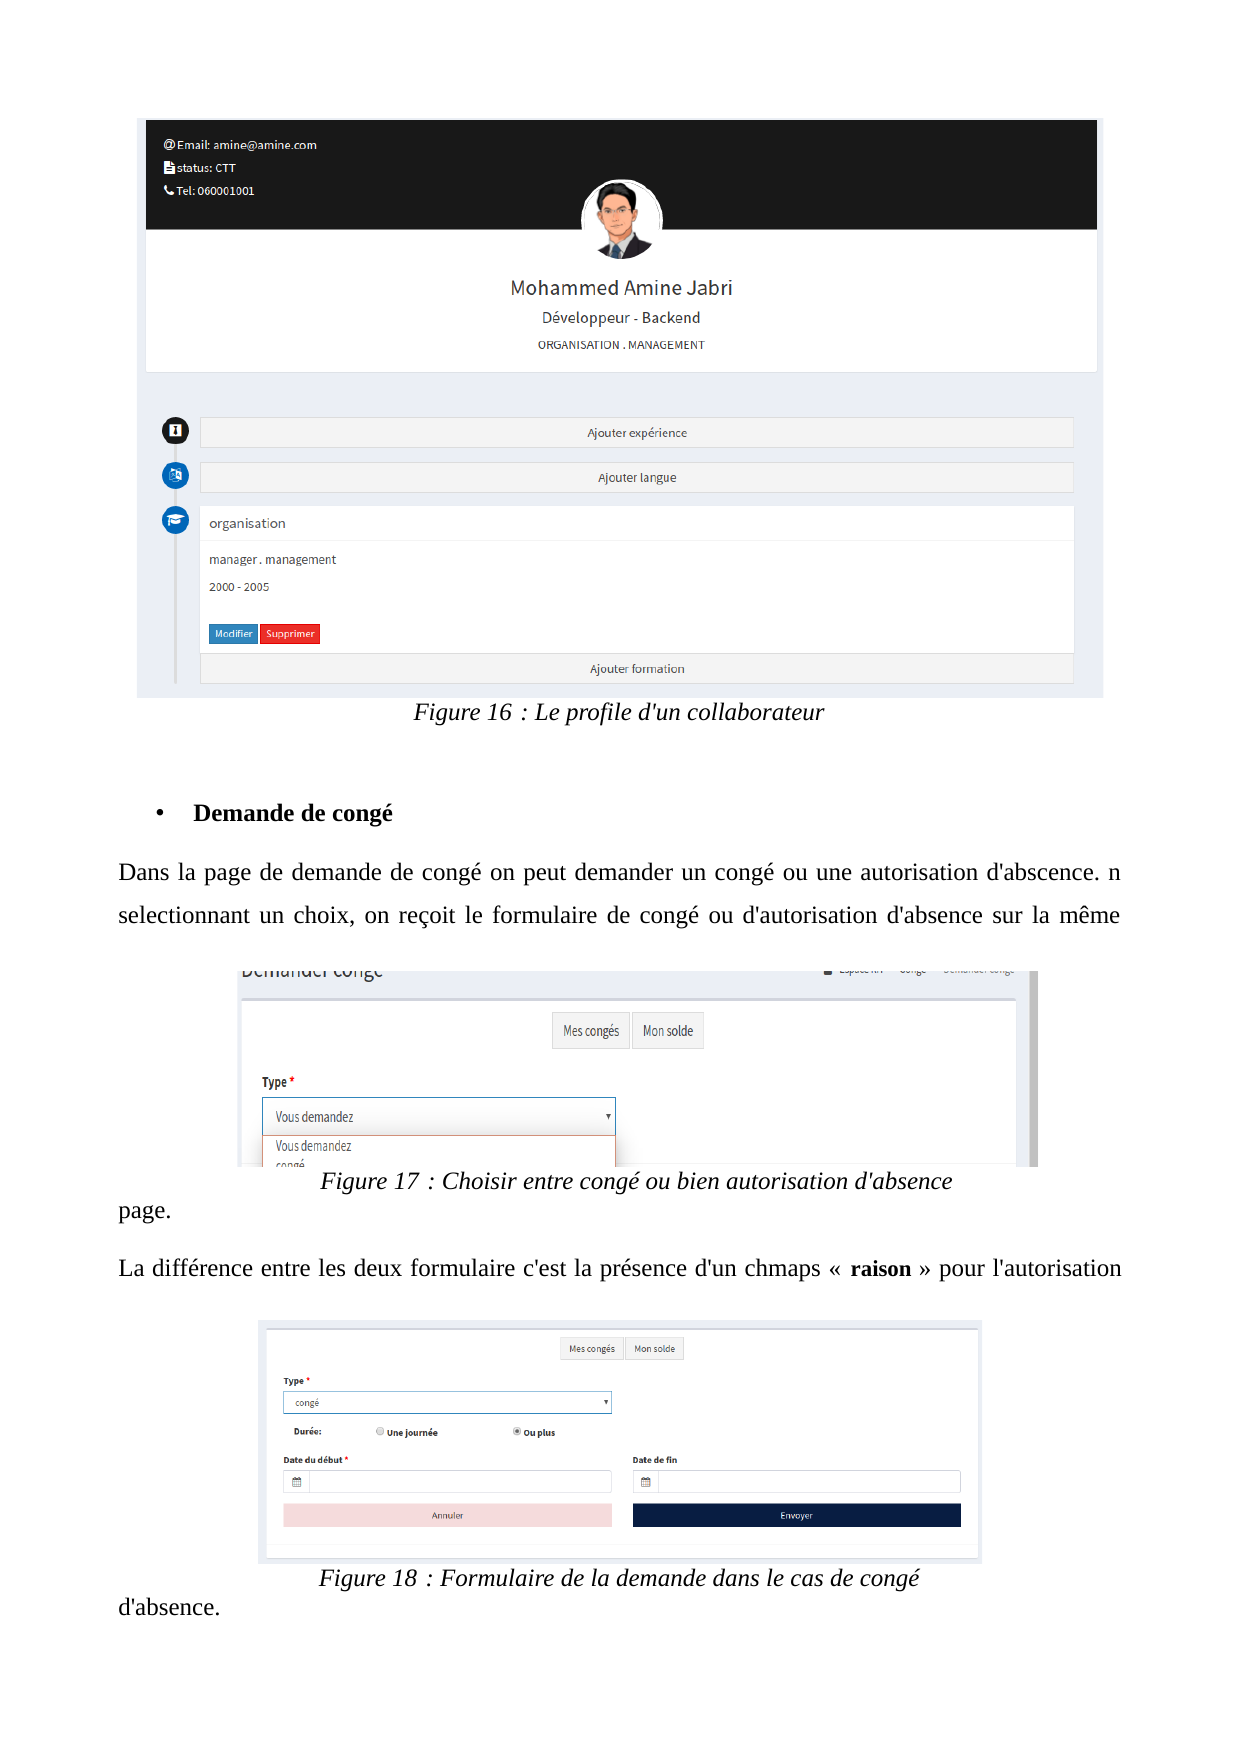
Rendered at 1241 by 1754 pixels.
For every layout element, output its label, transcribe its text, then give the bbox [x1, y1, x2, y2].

text Figure 18 : Formulaire de la demande dans le cas de congé [258, 1564, 982, 1592]
picture [136, 118, 1104, 698]
text Figure 16 : Le profile d'un collaborateur [137, 698, 1103, 726]
list Demande de congé [156, 798, 1122, 827]
text La différence entre les deux formulaire c'est la présence d'un chmaps « raison » pour l'autorisation d'absence. [118, 1253, 1122, 1621]
picture [237, 971, 1039, 1167]
text Dans la page de demande de congé on peut demander un congé ou une autorisation d'abscence. n selectionnant un choix, on reçoit le formulaire de congé ou d'autorisation d'absence sur la même page. [118, 857, 1122, 1224]
text Figure 17 : Choisir entre congé ou bien autorisation d'absence [237, 1167, 1038, 1195]
picture [258, 1320, 983, 1564]
